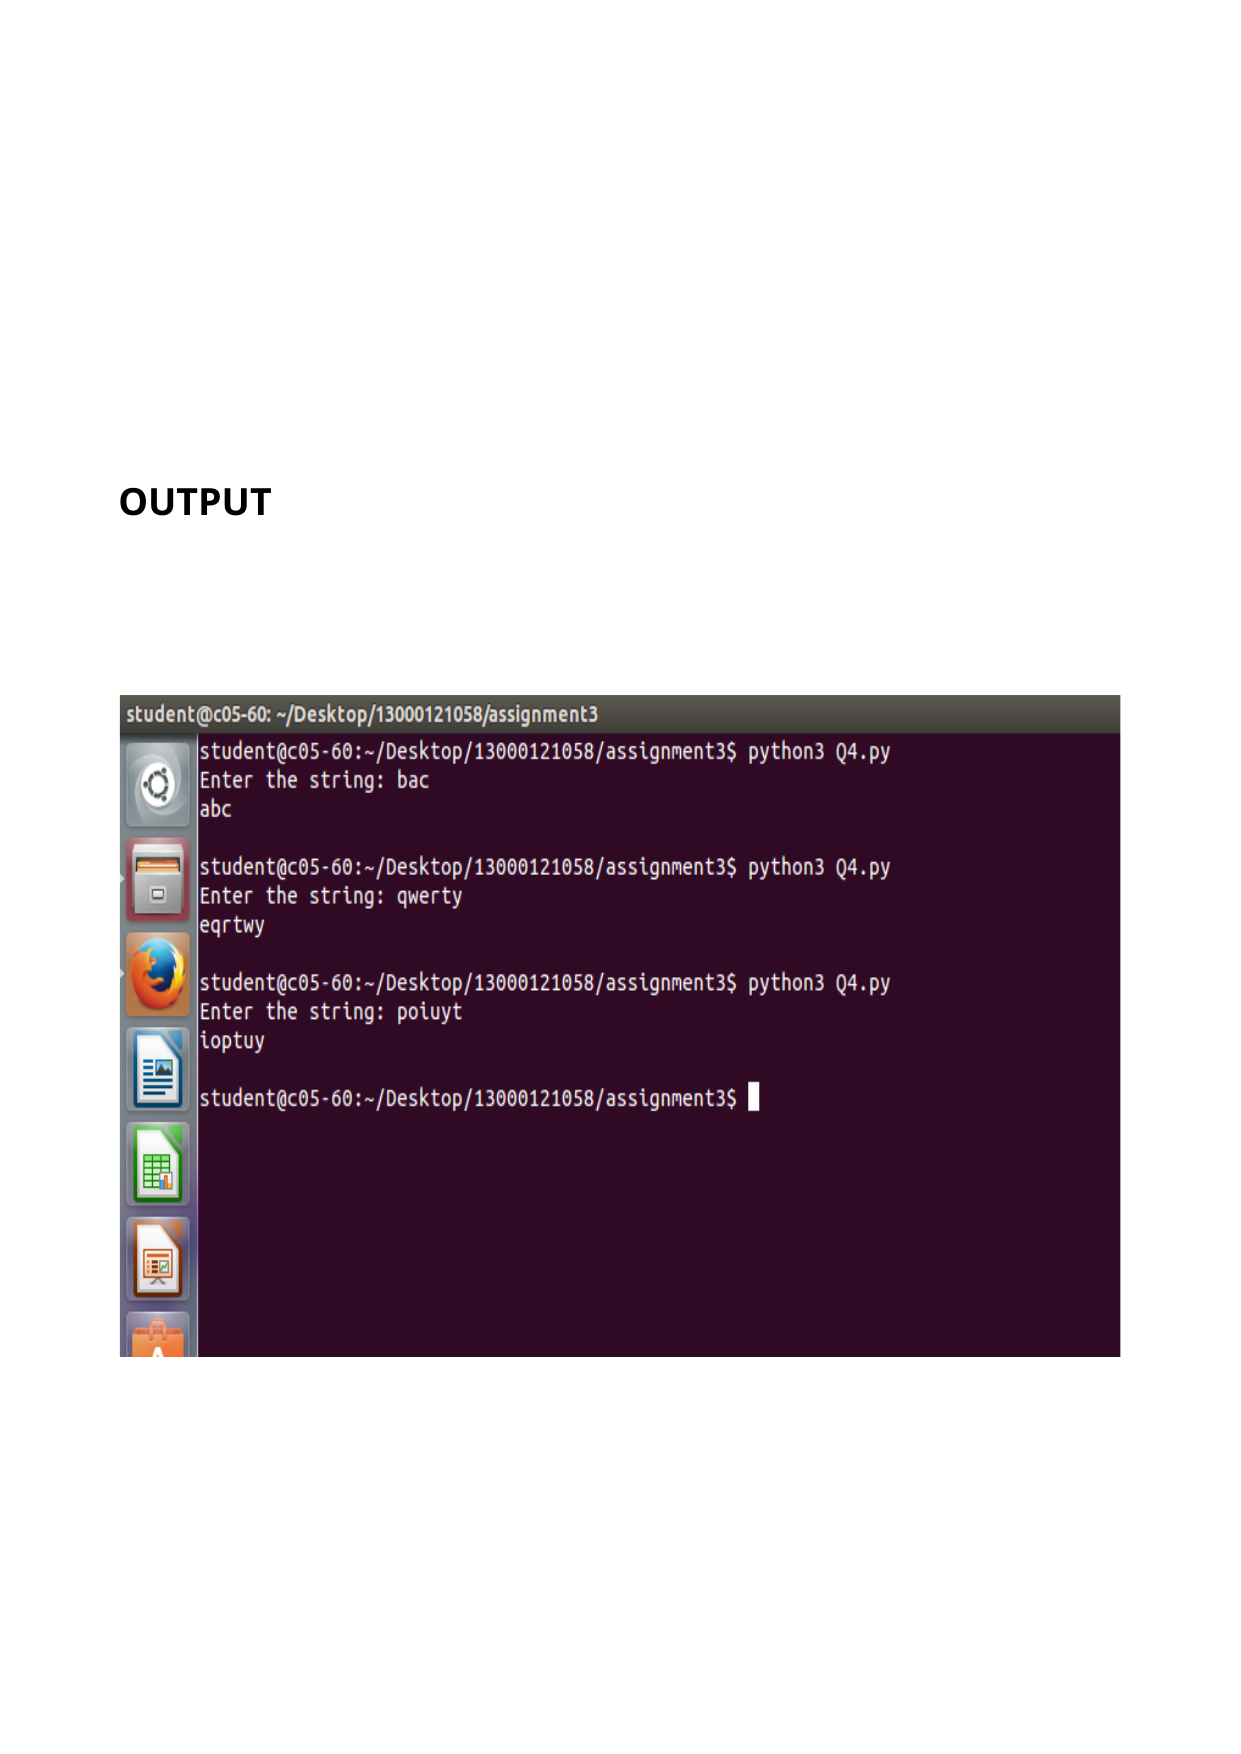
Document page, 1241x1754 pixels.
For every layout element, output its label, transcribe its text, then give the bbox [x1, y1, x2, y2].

text OUTPUT [118, 475, 1122, 526]
